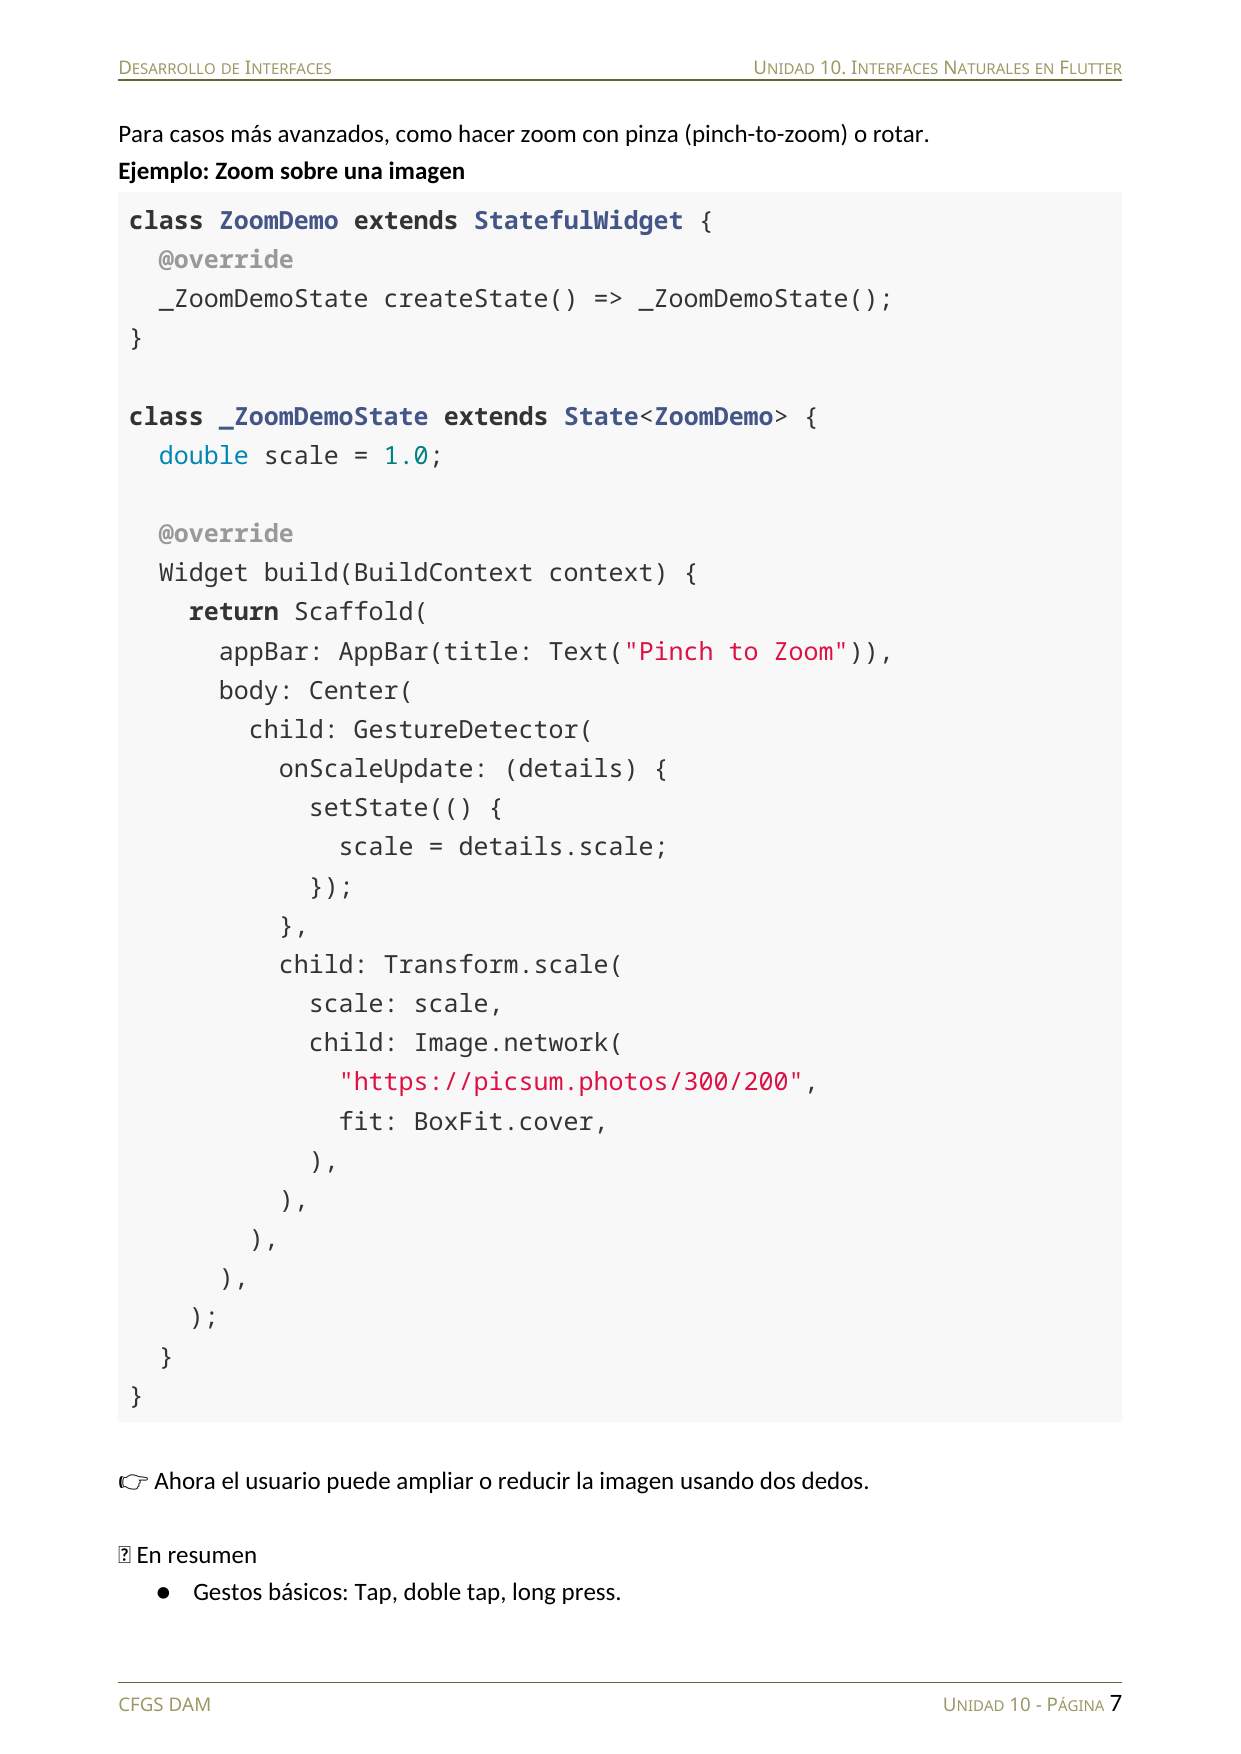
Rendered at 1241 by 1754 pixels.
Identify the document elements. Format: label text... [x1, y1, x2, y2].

text Ejemplo: Zoom sobre una imagen [118, 155, 1122, 186]
text ✅ En resumen [118, 1539, 1122, 1569]
list Gestos básicos: Tap, doble tap, long press. [156, 1576, 1122, 1606]
text Para casos más avanzados, como hacer zoom con pinza (pinch-to-zoom) o rotar. [118, 118, 1122, 148]
text 👉 Ahora el usuario puede ampliar o reducir la imagen usando dos dedos. [118, 1465, 1122, 1495]
table_header class ZoomDemo extends StatefulWidget { @override _ZoomDemoState createState() => _ZoomDemoState(); } class _ZoomDemoState extends State<ZoomDemo> { double scale = 1.0; @override Widget build(BuildContext context) { return Scaffold( appBar: AppBar(title: Text("Pinch to Zoom")), body: Center( child: GestureDetector( onScaleUpdate: (details) { setState(() { scale = details.scale; }); }, child: Transform.scale( scale: scale, child: Image.network( "https://picsum.photos/300/200", fit: BoxFit.cover, ), ), ), ), ); } } [118, 192, 1122, 1422]
